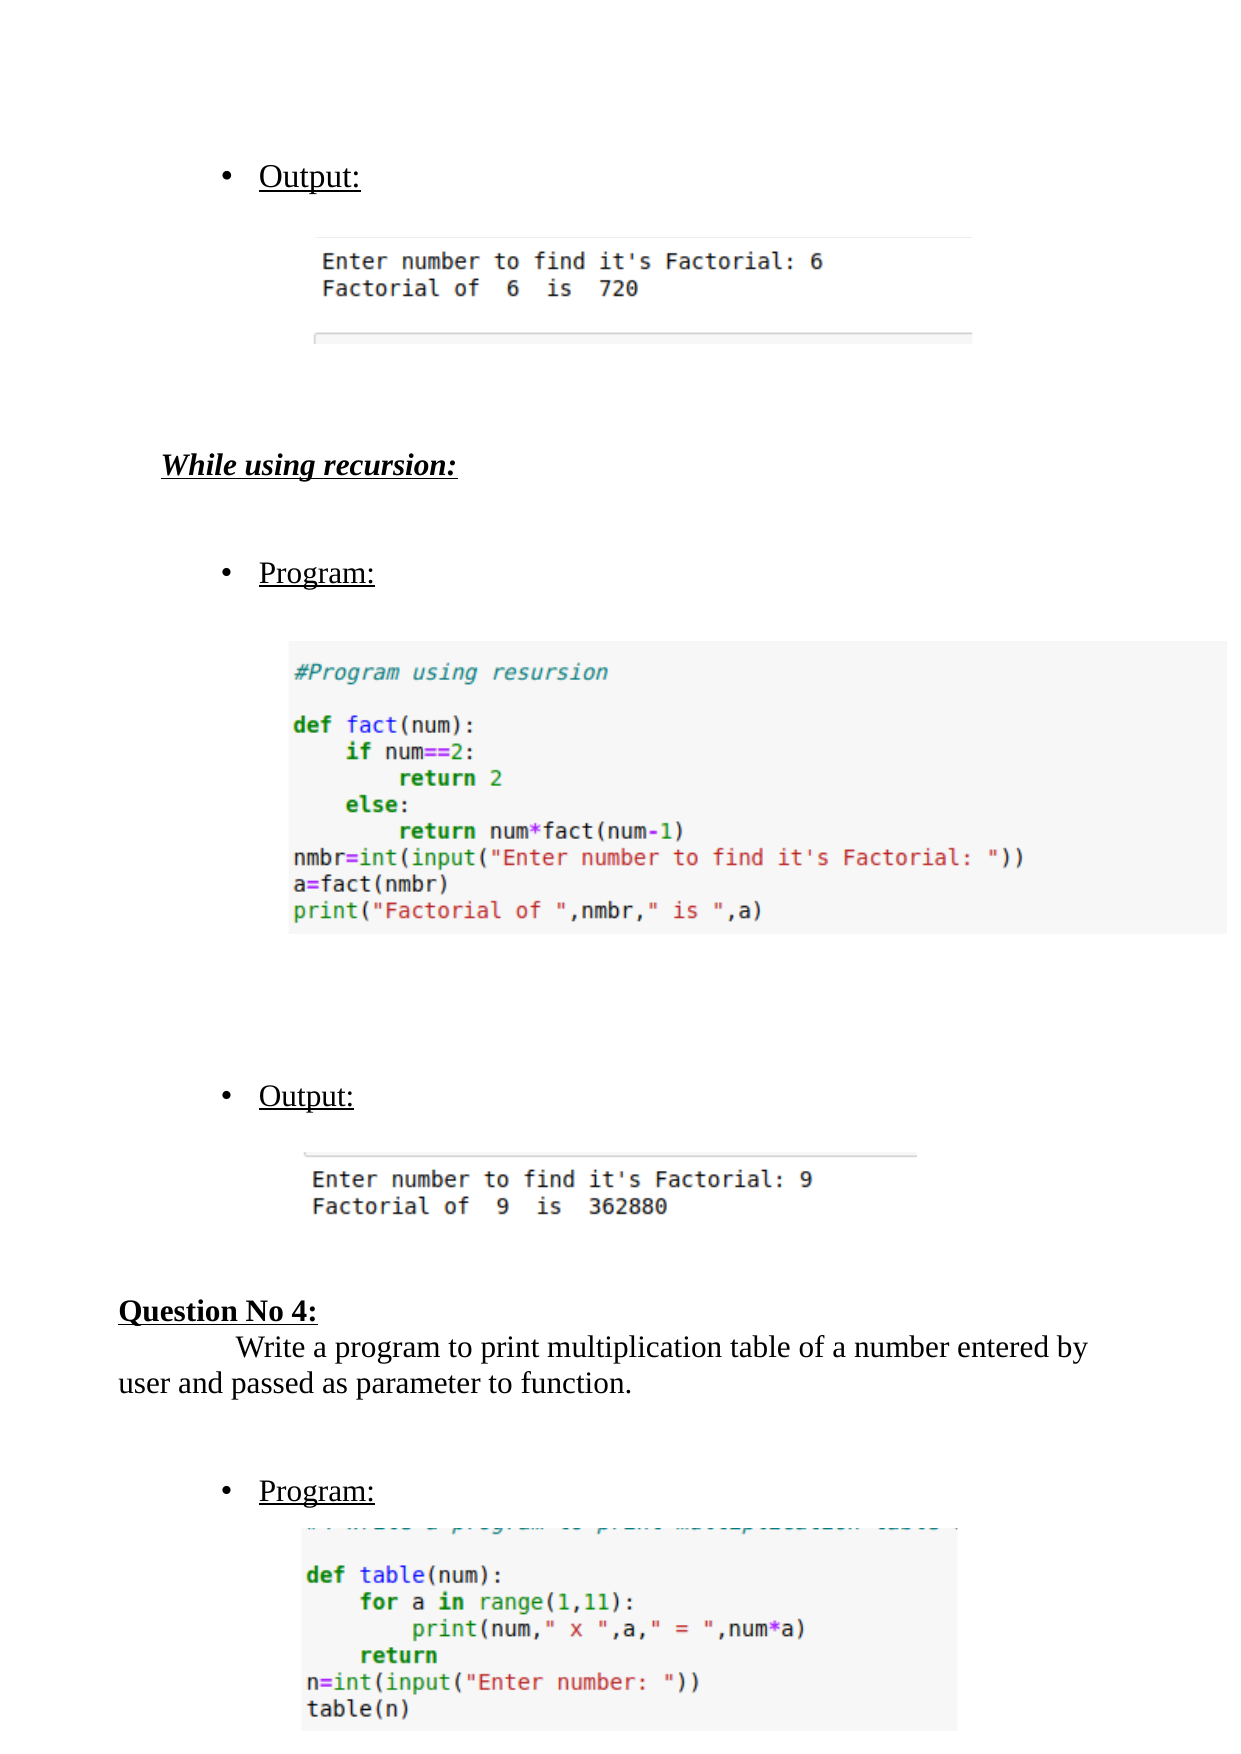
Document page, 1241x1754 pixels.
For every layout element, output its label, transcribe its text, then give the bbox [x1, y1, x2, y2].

text While using recursion: [137, 446, 1122, 482]
list Output: [221, 1077, 1122, 1113]
picture [301, 1528, 958, 1731]
text Write a program to print multiplication table of a number entered by user and passed as parameter to function. [118, 1328, 1122, 1400]
picture [308, 237, 973, 344]
picture [288, 641, 1227, 934]
list Program: [221, 554, 1122, 590]
picture [298, 1152, 917, 1238]
list Output: [221, 156, 1122, 195]
text Question No 4: [118, 1293, 1122, 1328]
list Program: [221, 1472, 1122, 1508]
